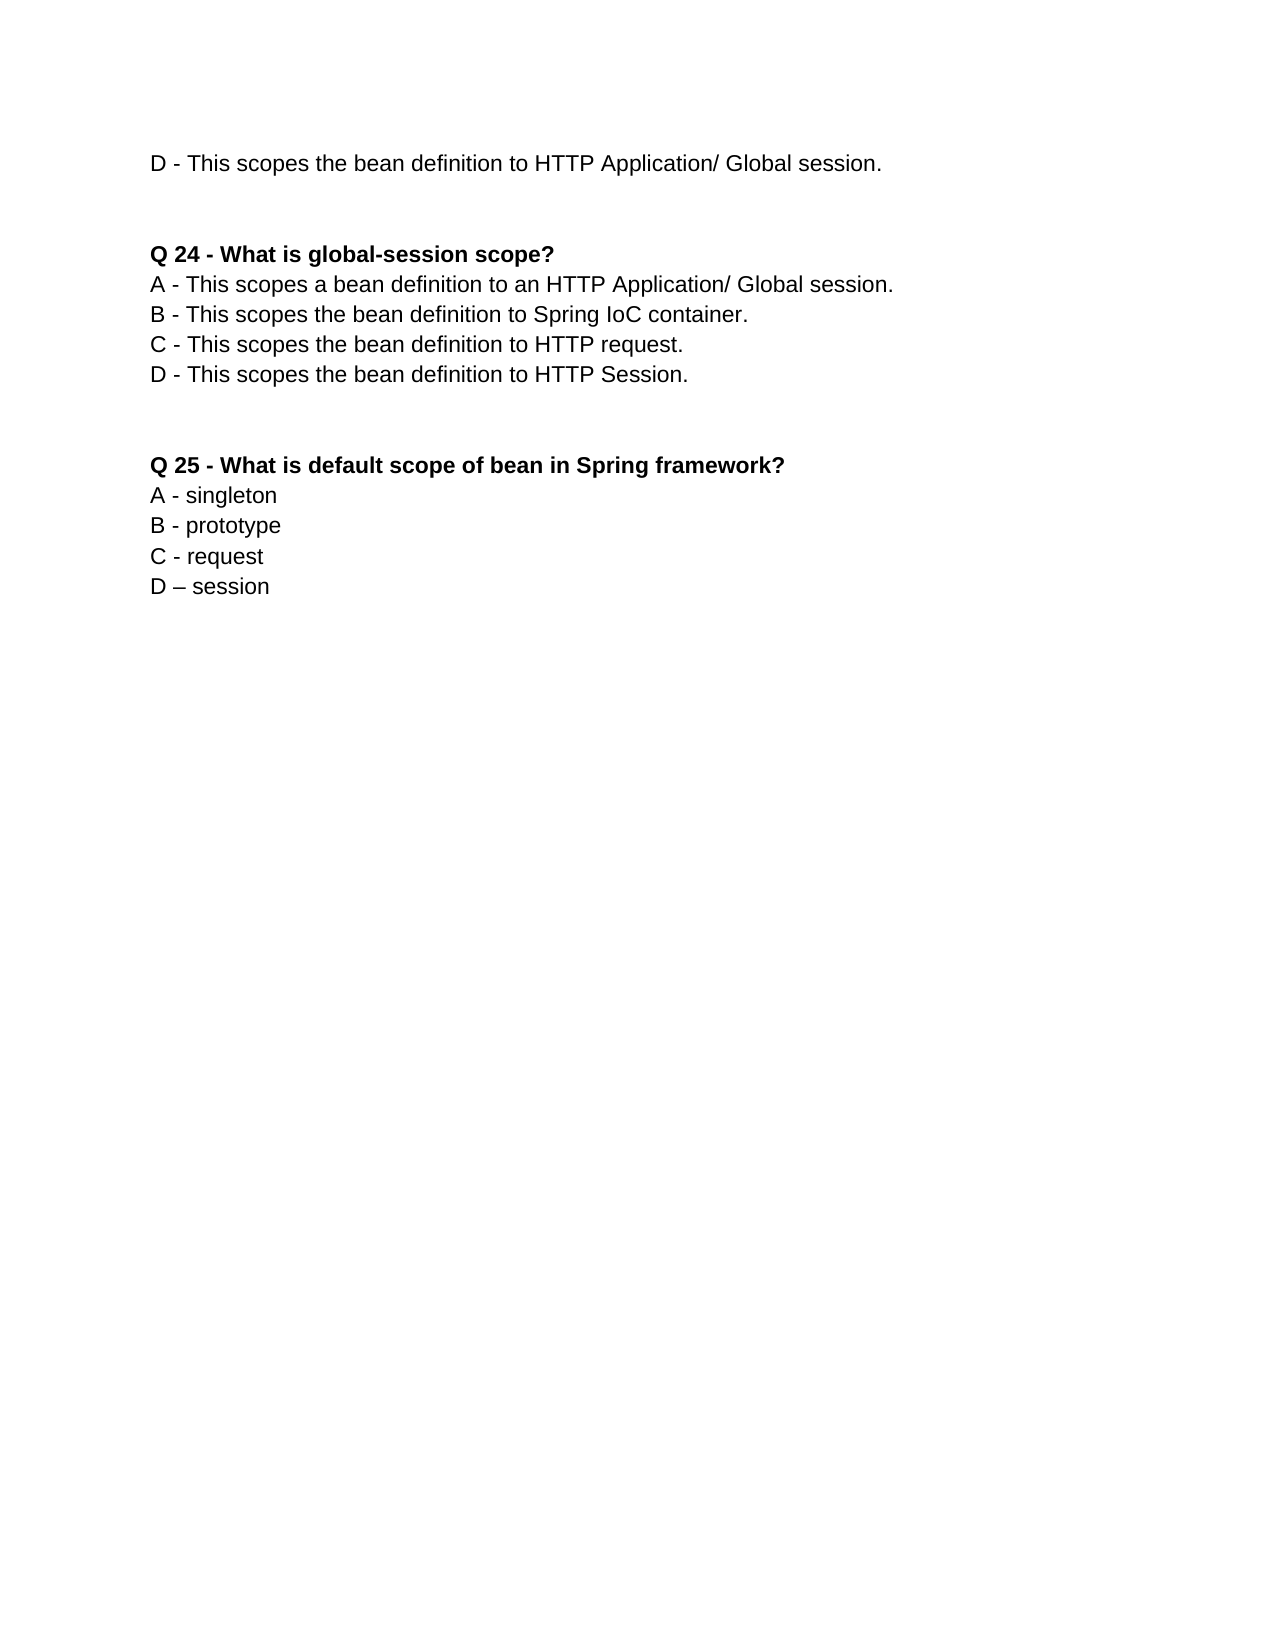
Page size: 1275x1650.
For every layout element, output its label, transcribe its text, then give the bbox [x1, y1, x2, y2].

text Q 24 - What is global-session scope? [150, 241, 1125, 267]
text Q 25 - What is default scope of bean in Spring framework? [150, 452, 1125, 478]
text C - This scopes the bean definition to HTTP request. [150, 331, 1125, 358]
text A - This scopes a bean definition to an HTTP Application/ Global session. [150, 271, 1125, 297]
text B - prototype [150, 512, 1125, 539]
text D – session [150, 573, 1125, 599]
text C - request [150, 543, 1125, 569]
text A - singleton [150, 482, 1125, 509]
text B - This scopes the bean definition to Spring IoC container. [150, 301, 1125, 327]
text D - This scopes the bean definition to HTTP Application/ Global session. [150, 150, 1125, 176]
text D - This scopes the bean definition to HTTP Session. [150, 361, 1125, 388]
